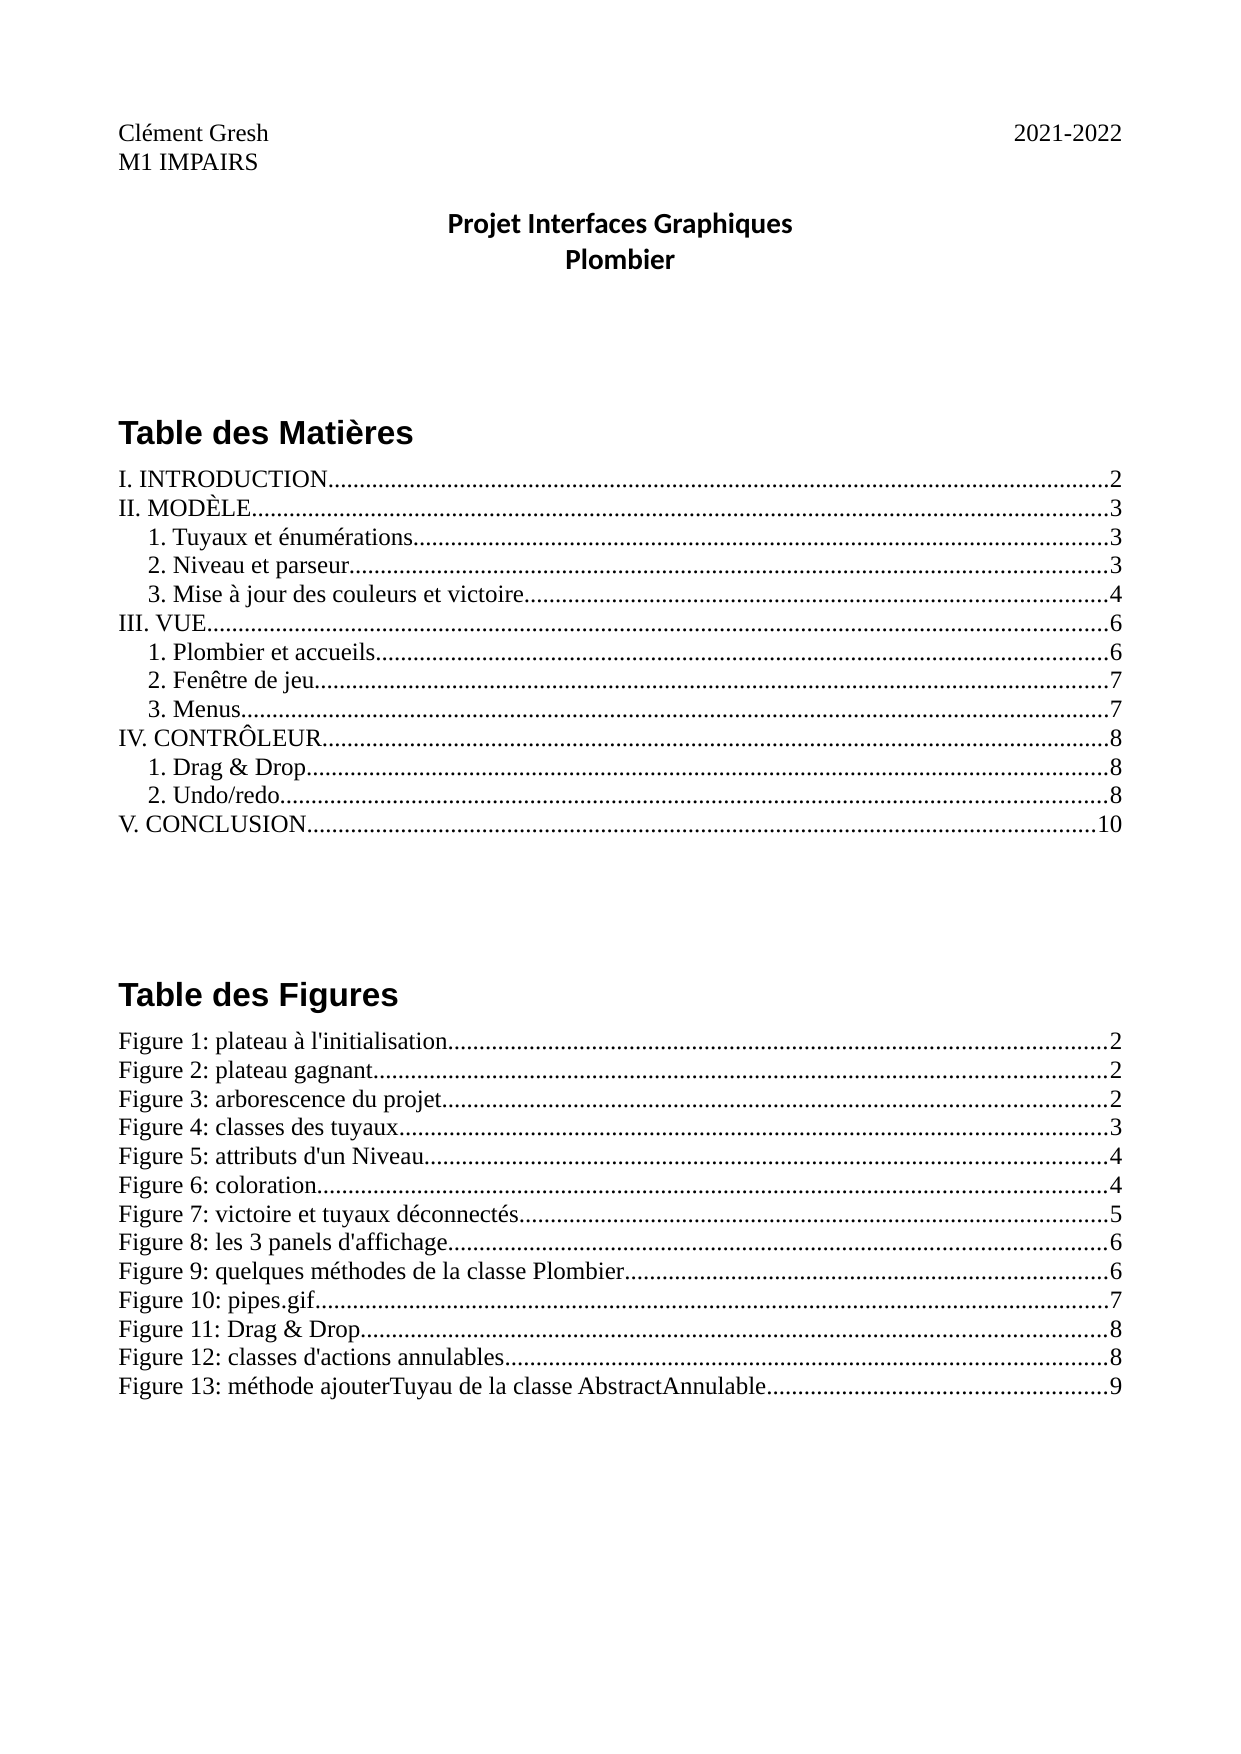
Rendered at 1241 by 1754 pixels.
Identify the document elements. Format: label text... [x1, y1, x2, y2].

text 1. Plombier et accueils 6 [148, 637, 1122, 666]
text Figure 1: plateau à l'initialisation 2 [118, 1026, 1122, 1055]
text Figure 9: quelques méthodes de la classe Plombier 6 [118, 1256, 1122, 1285]
text II. MODÈLE 3 [118, 493, 1122, 522]
text Figure 8: les 3 panels d'affichage 6 [118, 1227, 1122, 1256]
text 2. Undo/redo 8 [148, 781, 1122, 809]
subtitle Table des Matières [118, 413, 1122, 452]
text Figure 3: arborescence du projet 2 [118, 1084, 1122, 1112]
text Figure 2: plateau gagnant 2 [118, 1055, 1122, 1084]
text Figure 5: attributs d'un Niveau 4 [118, 1141, 1122, 1170]
text Projet Interfaces Graphiques [118, 205, 1122, 241]
text III. VUE 6 [118, 608, 1122, 637]
text 2. Fenêtre de jeu 7 [148, 666, 1122, 694]
text Figure 7: victoire et tuyaux déconnectés 5 [118, 1199, 1122, 1227]
text Figure 12: classes d'actions annulables 8 [118, 1342, 1122, 1371]
text 1. Drag & Drop 8 [148, 752, 1122, 781]
subtitle Table des Figures [118, 975, 1122, 1014]
text IV. CONTRÔLEUR 8 [118, 723, 1122, 752]
text I. INTRODUCTION 2 [118, 464, 1122, 493]
text Figure 13: méthode ajouterTuyau de la classe AbstractAnnulable 9 [118, 1371, 1122, 1400]
text Figure 10: pipes.gif 7 [118, 1285, 1122, 1314]
text 3. Mise à jour des couleurs et victoire 4 [148, 579, 1122, 608]
text 1. Tuyaux et énumérations 3 [148, 522, 1122, 551]
text Plombier [118, 241, 1122, 276]
text Figure 6: coloration 4 [118, 1170, 1122, 1199]
text 2. Niveau et parseur 3 [148, 551, 1122, 579]
text V. CONCLUSION 10 [118, 809, 1122, 838]
text Figure 4: classes des tuyaux 3 [118, 1112, 1122, 1141]
text 3. Menus 7 [148, 694, 1122, 723]
text Figure 11: Drag & Drop 8 [118, 1314, 1122, 1342]
